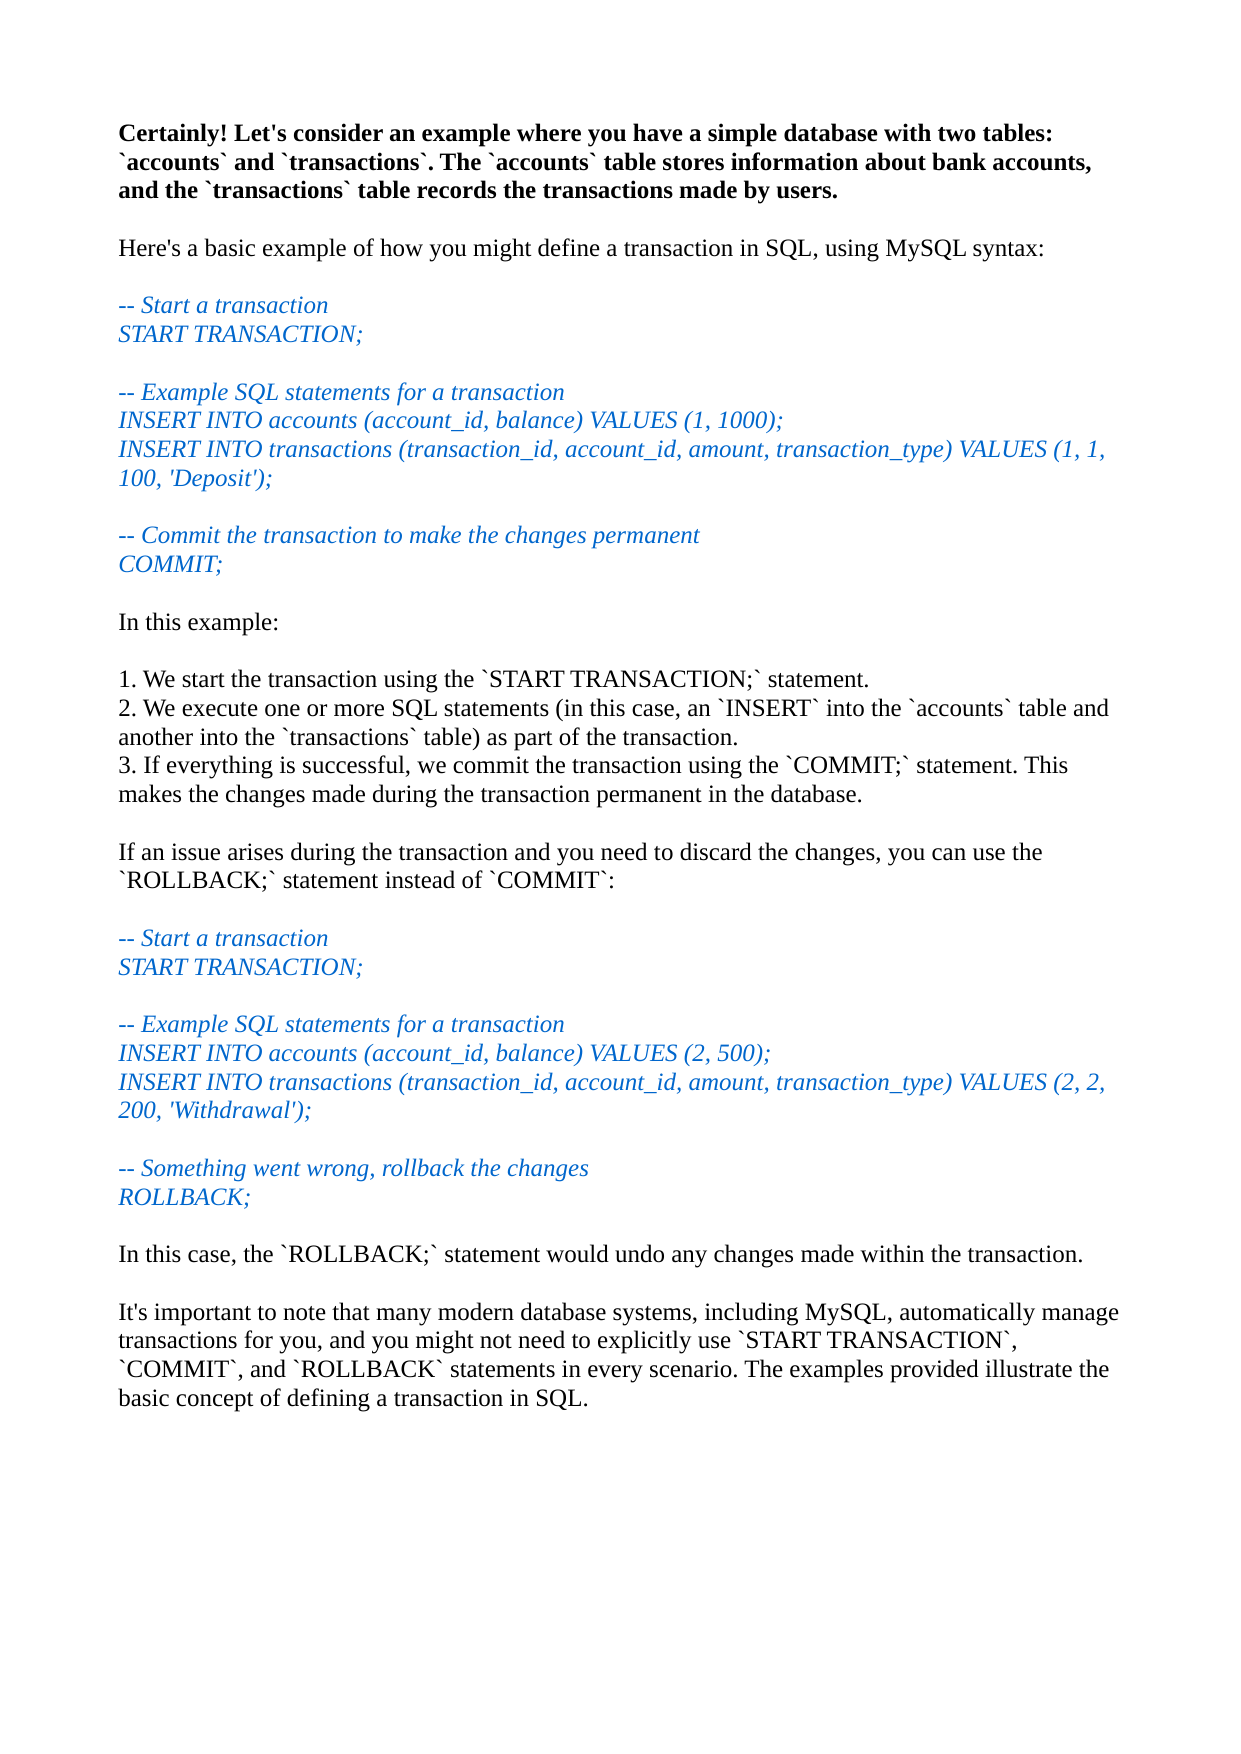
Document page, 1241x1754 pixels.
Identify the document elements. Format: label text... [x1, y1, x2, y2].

text Certainly! Let's consider an example where you have a simple database with two tables: `accounts` and `transactions`. The `accounts` table stores information about bank accounts, and the `transactions` table records the transactions made by users. [118, 118, 1122, 204]
text -- Start a transaction [118, 291, 1122, 319]
text 3. If everything is successful, we commit the transaction using the `COMMIT;` statement. This makes the changes made during the transaction permanent in the database. [118, 751, 1122, 808]
text -- Example SQL statements for a transaction [118, 1009, 1122, 1038]
text INSERT INTO transactions (transaction_id, account_id, amount, transaction_type) VALUES (2, 2, 200, 'Withdrawal'); [118, 1067, 1122, 1124]
text -- Start a transaction [118, 923, 1122, 952]
text Here's a basic example of how you might define a transaction in SQL, using MySQL syntax: [118, 233, 1122, 262]
text COMMIT; [118, 549, 1122, 578]
text 1. We start the transaction using the `START TRANSACTION;` statement. [118, 664, 1122, 693]
text START TRANSACTION; [118, 319, 1122, 348]
text If an issue arises during the transaction and you need to discard the changes, you can use the `ROLLBACK;` statement instead of `COMMIT`: [118, 837, 1122, 894]
text In this example: [118, 607, 1122, 636]
text -- Commit the transaction to make the changes permanent [118, 521, 1122, 549]
text 2. We execute one or more SQL statements (in this case, an `INSERT` into the `accounts` table and another into the `transactions` table) as part of the transaction. [118, 693, 1122, 751]
text INSERT INTO accounts (account_id, balance) VALUES (1, 1000); [118, 406, 1122, 434]
text ROLLBACK; [118, 1182, 1122, 1211]
text It's important to note that many modern database systems, including MySQL, automatically manage transactions for you, and you might not need to explicitly use `START TRANSACTION`, `COMMIT`, and `ROLLBACK` statements in every scenario. The examples provided illustrate the basic concept of defining a transaction in SQL. [118, 1297, 1122, 1412]
text -- Example SQL statements for a transaction [118, 377, 1122, 406]
text START TRANSACTION; [118, 952, 1122, 981]
text In this case, the `ROLLBACK;` statement would undo any changes made within the transaction. [118, 1239, 1122, 1268]
text -- Something went wrong, rollback the changes [118, 1153, 1122, 1182]
text INSERT INTO accounts (account_id, balance) VALUES (2, 500); [118, 1038, 1122, 1067]
text INSERT INTO transactions (transaction_id, account_id, amount, transaction_type) VALUES (1, 1, 100, 'Deposit'); [118, 434, 1122, 492]
